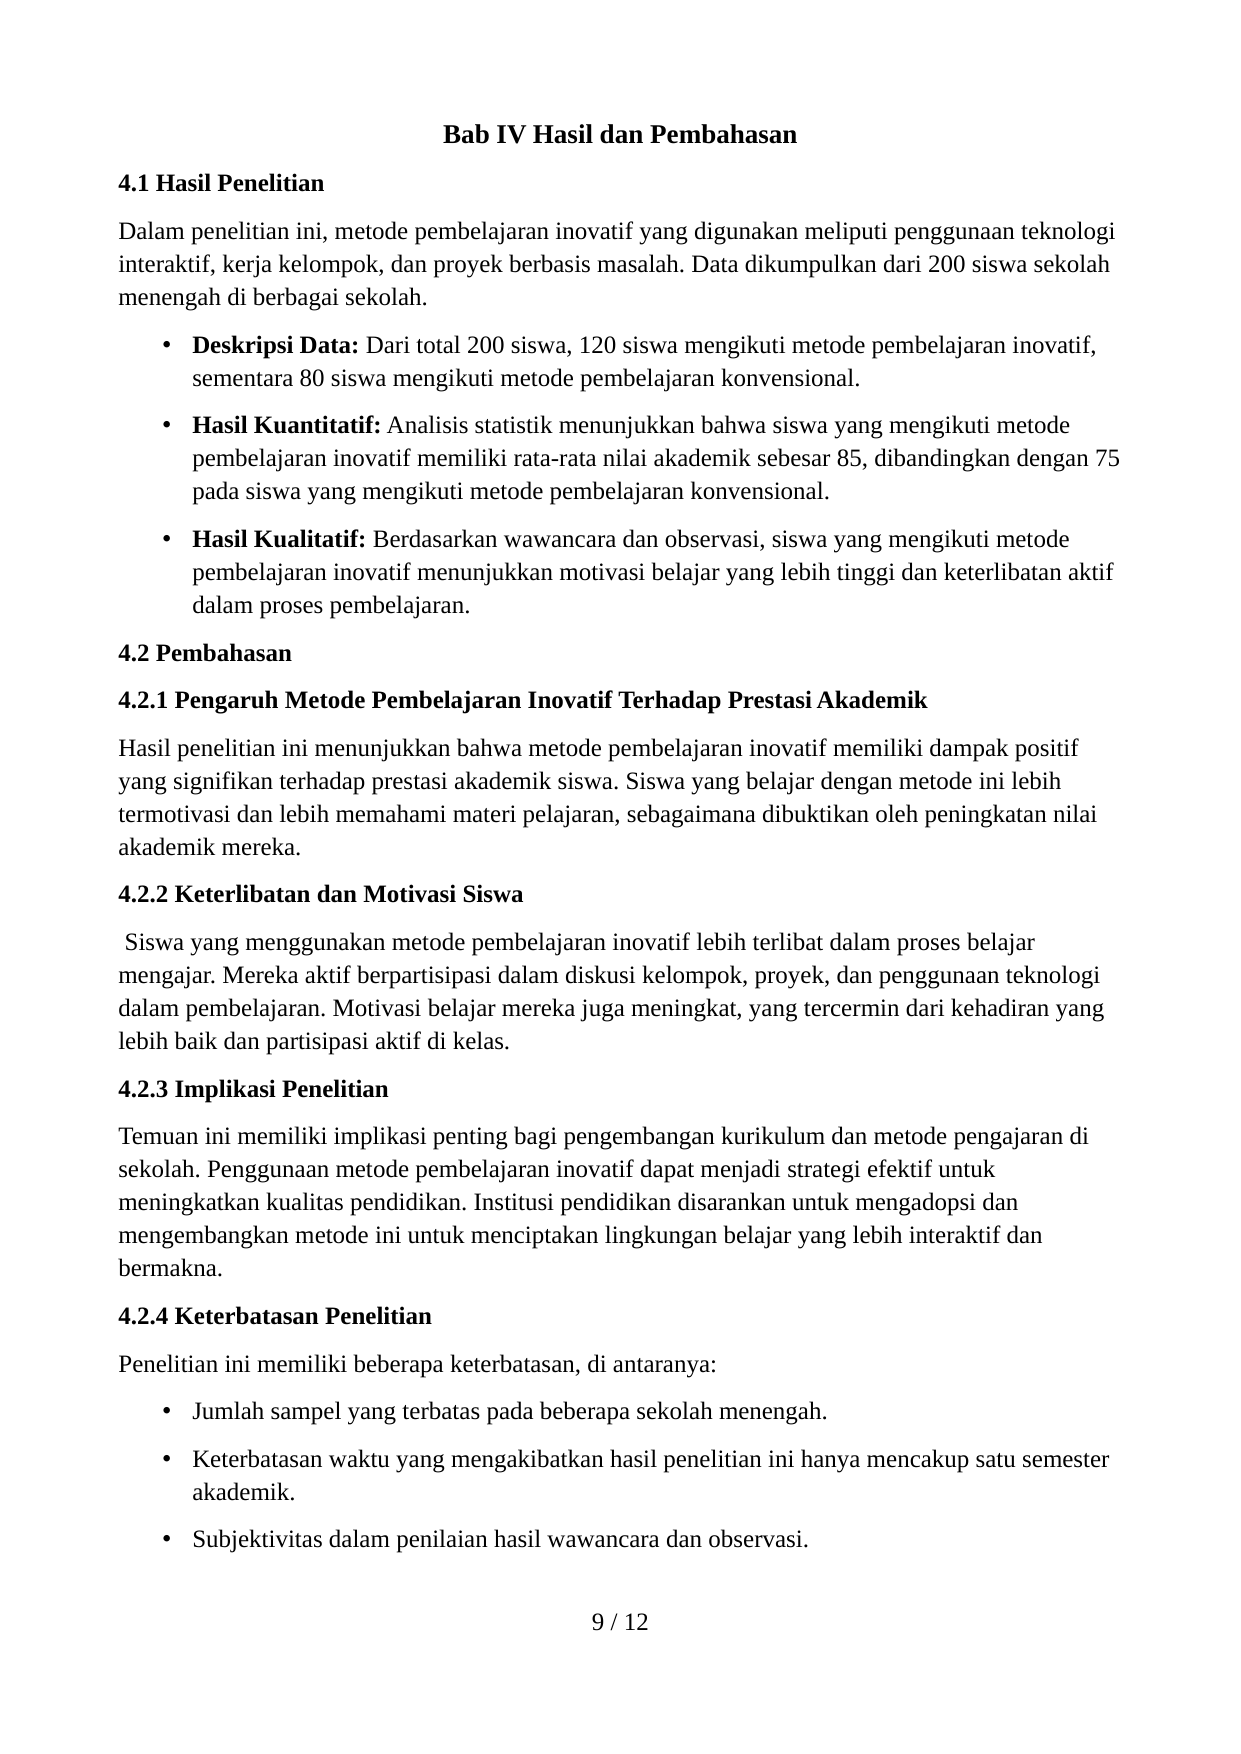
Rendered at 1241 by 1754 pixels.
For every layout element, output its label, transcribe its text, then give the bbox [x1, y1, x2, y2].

text 4.2.4 Keterbatasan Penelitian [118, 1301, 1122, 1330]
text Bab IV Hasil dan Pembahasan [118, 118, 1122, 149]
text Dalam penelitian ini, metode pembelajaran inovatif yang digunakan meliputi penggunaan teknologi interaktif, kerja kelompok, dan proyek berbasis masalah. Data dikumpulkan dari 200 siswa sekolah menengah di berbagai sekolah. [118, 216, 1122, 311]
list Hasil Kuantitatif: Analisis statistik menunjukkan bahwa siswa yang mengikuti metode pembelajaran inovatif memiliki rata-rata nilai akademik sebesar 85, dibandingkan dengan 75 pada siswa yang mengikuti metode pembelajaran konvensional. [162, 410, 1122, 505]
text Siswa yang menggunakan metode pembelajaran inovatif lebih terlibat dalam proses belajar mengajar. Mereka aktif berpartisipasi dalam diskusi kelompok, proyek, dan penggunaan teknologi dalam pembelajaran. Motivasi belajar mereka juga meningkat, yang tercermin dari kehadiran yang lebih baik dan partisipasi aktif di kelas. [118, 927, 1122, 1055]
list Hasil Kualitatif: Berdasarkan wawancara dan observasi, siswa yang mengikuti metode pembelajaran inovatif menunjukkan motivasi belajar yang lebih tinggi dan keterlibatan aktif dalam proses pembelajaran. [162, 524, 1122, 619]
text 4.1 Hasil Penelitian [118, 168, 1122, 197]
text Hasil penelitian ini menunjukkan bahwa metode pembelajaran inovatif memiliki dampak positif yang signifikan terhadap prestasi akademik siswa. Siswa yang belajar dengan metode ini lebih termotivasi dan lebih memahami materi pelajaran, sebagaimana dibuktikan oleh peningkatan nilai akademik mereka. [118, 733, 1122, 861]
list Subjektivitas dalam penilaian hasil wawancara dan observasi. [162, 1524, 1122, 1553]
text 4.2.3 Implikasi Penelitian [118, 1074, 1122, 1102]
text 4.2.1 Pengaruh Metode Pembelajaran Inovatif Terhadap Prestasi Akademik [118, 685, 1122, 714]
text 4.2 Pembahasan [118, 638, 1122, 666]
text Penelitian ini memiliki beberapa keterbatasan, di antaranya: [118, 1349, 1122, 1377]
text Temuan ini memiliki implikasi penting bagi pengembangan kurikulum dan metode pengajaran di sekolah. Penggunaan metode pembelajaran inovatif dapat menjadi strategi efektif untuk meningkatkan kualitas pendidikan. Institusi pendidikan disarankan untuk mengadopsi dan mengembangkan metode ini untuk menciptakan lingkungan belajar yang lebih interaktif dan bermakna. [118, 1121, 1122, 1282]
list Jumlah sampel yang terbatas pada beberapa sekolah menengah. [162, 1396, 1122, 1425]
list Deskripsi Data: Dari total 200 siswa, 120 siswa mengikuti metode pembelajaran inovatif, sementara 80 siswa mengikuti metode pembelajaran konvensional. [162, 330, 1122, 391]
list Keterbatasan waktu yang mengakibatkan hasil penelitian ini hanya mencakup satu semester akademik. [162, 1444, 1122, 1506]
text 4.2.2 Keterlibatan dan Motivasi Siswa [118, 879, 1122, 908]
